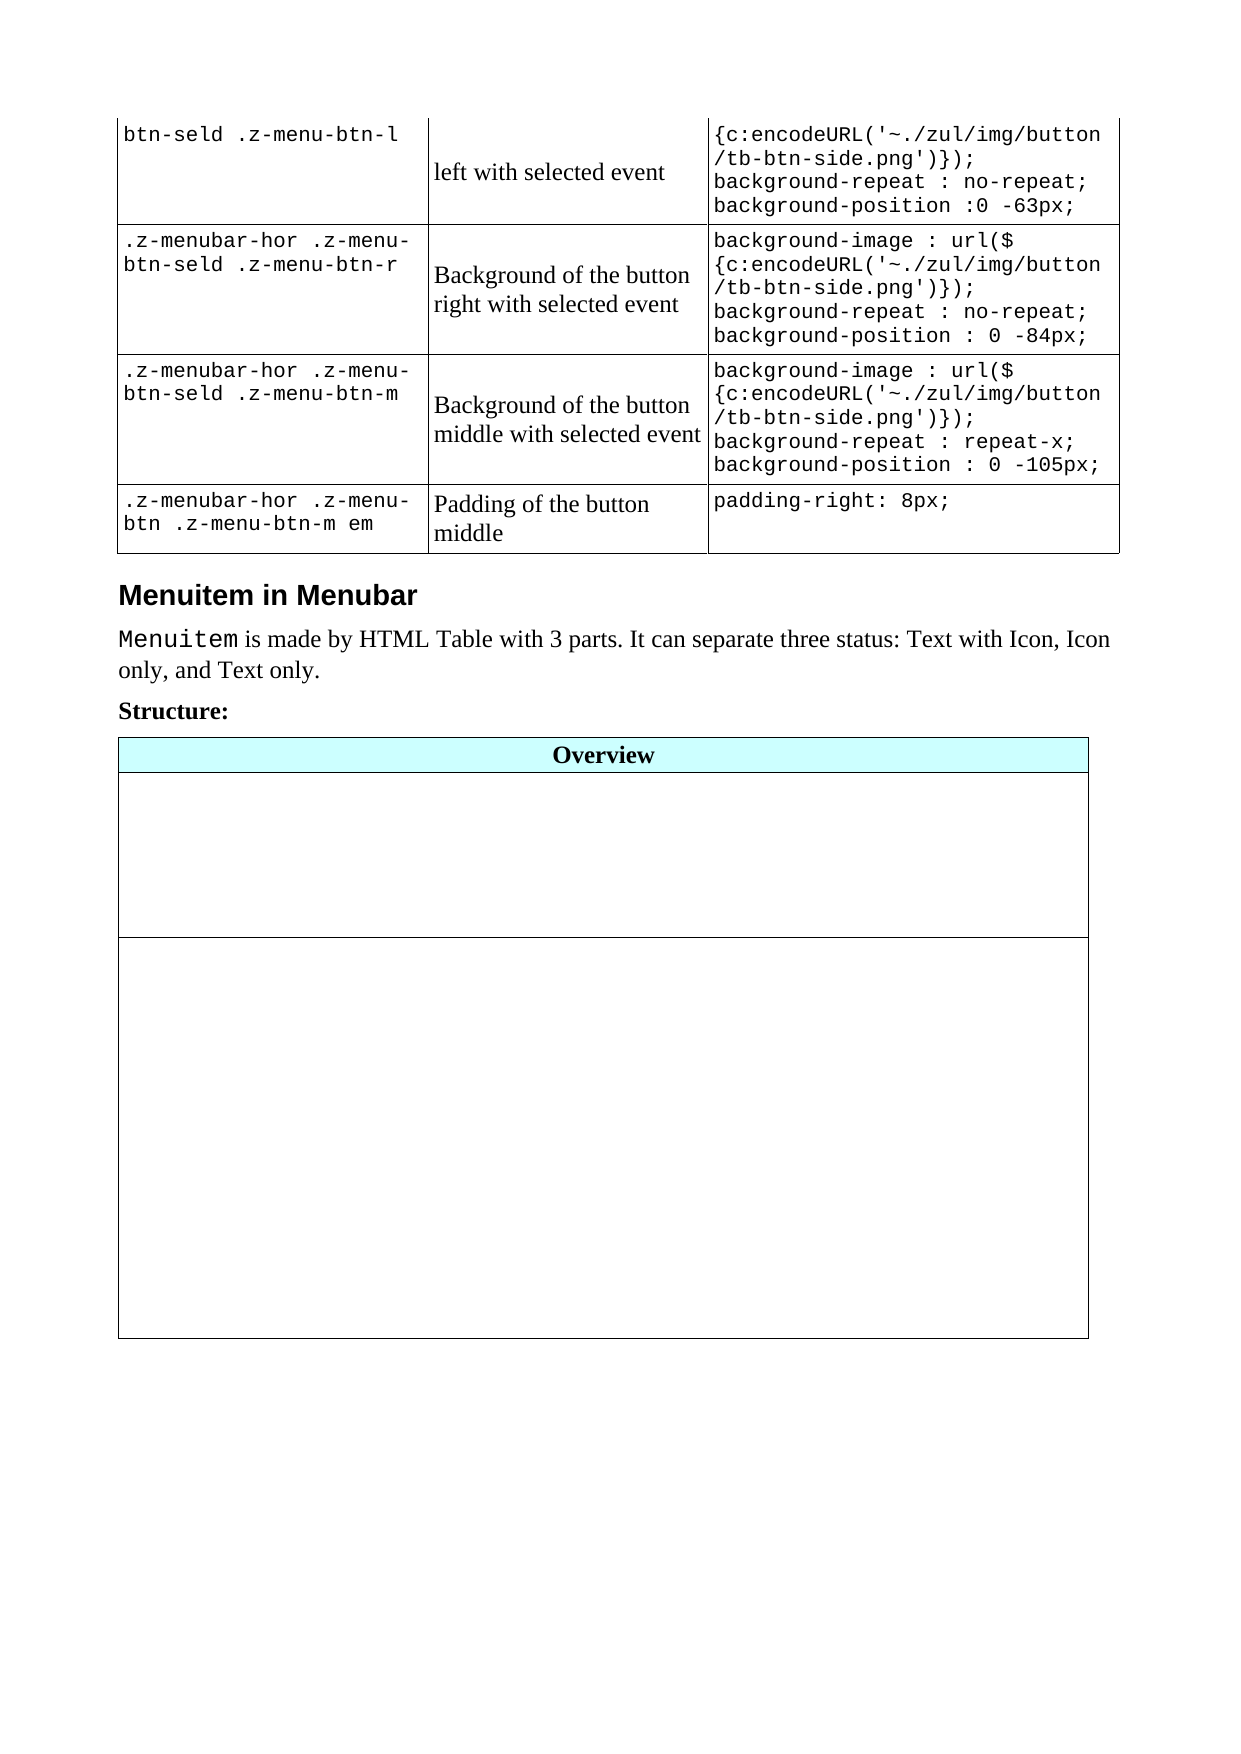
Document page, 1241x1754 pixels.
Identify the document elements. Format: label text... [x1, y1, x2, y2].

table_cell padding-right: 8px; [709, 485, 1119, 553]
table_header Overview [119, 738, 1088, 772]
table_cell background-image : url(${c:encodeURL('~./zul/img/button/tb-btn-side.png')}); background-repeat : repeat-x; background-position : 0 -105px; [709, 355, 1119, 484]
table_cell [119, 938, 1088, 1338]
table_cell Background of the button right with selected event [429, 225, 707, 354]
table_cell Padding of the button middle [429, 485, 707, 553]
table_cell btn-seld .z-menu-btn-l [118, 118, 428, 224]
table_cell .z-menubar-hor .z-menu-btn-seld .z-menu-btn-m [118, 355, 428, 484]
table_cell [119, 773, 1088, 937]
table_cell .z-menubar-hor .z-menu-btn-seld .z-menu-btn-r [118, 225, 428, 354]
table_cell background-image : url(${c:encodeURL('~./zul/img/button/tb-btn-side.png')}); background-repeat : no-repeat; background-position : 0 -84px; [709, 225, 1119, 354]
table_cell .z-menubar-hor .z-menu-btn .z-menu-btn-m em [118, 485, 428, 553]
subtitle Menuitem in Menubar [118, 578, 1122, 611]
text Menuitem is made by HTML Table with 3 parts. It can separate three status: Text with Icon, Icon only, and Text only. [118, 624, 1122, 683]
text Structure: [118, 696, 1122, 725]
table_cell Background of the button middle with selected event [429, 355, 707, 484]
table_cell left with selected event [429, 118, 707, 224]
table_cell {c:encodeURL('~./zul/img/button/tb-btn-side.png')}); background-repeat : no-repeat; background-position :0 -63px; [709, 118, 1119, 224]
